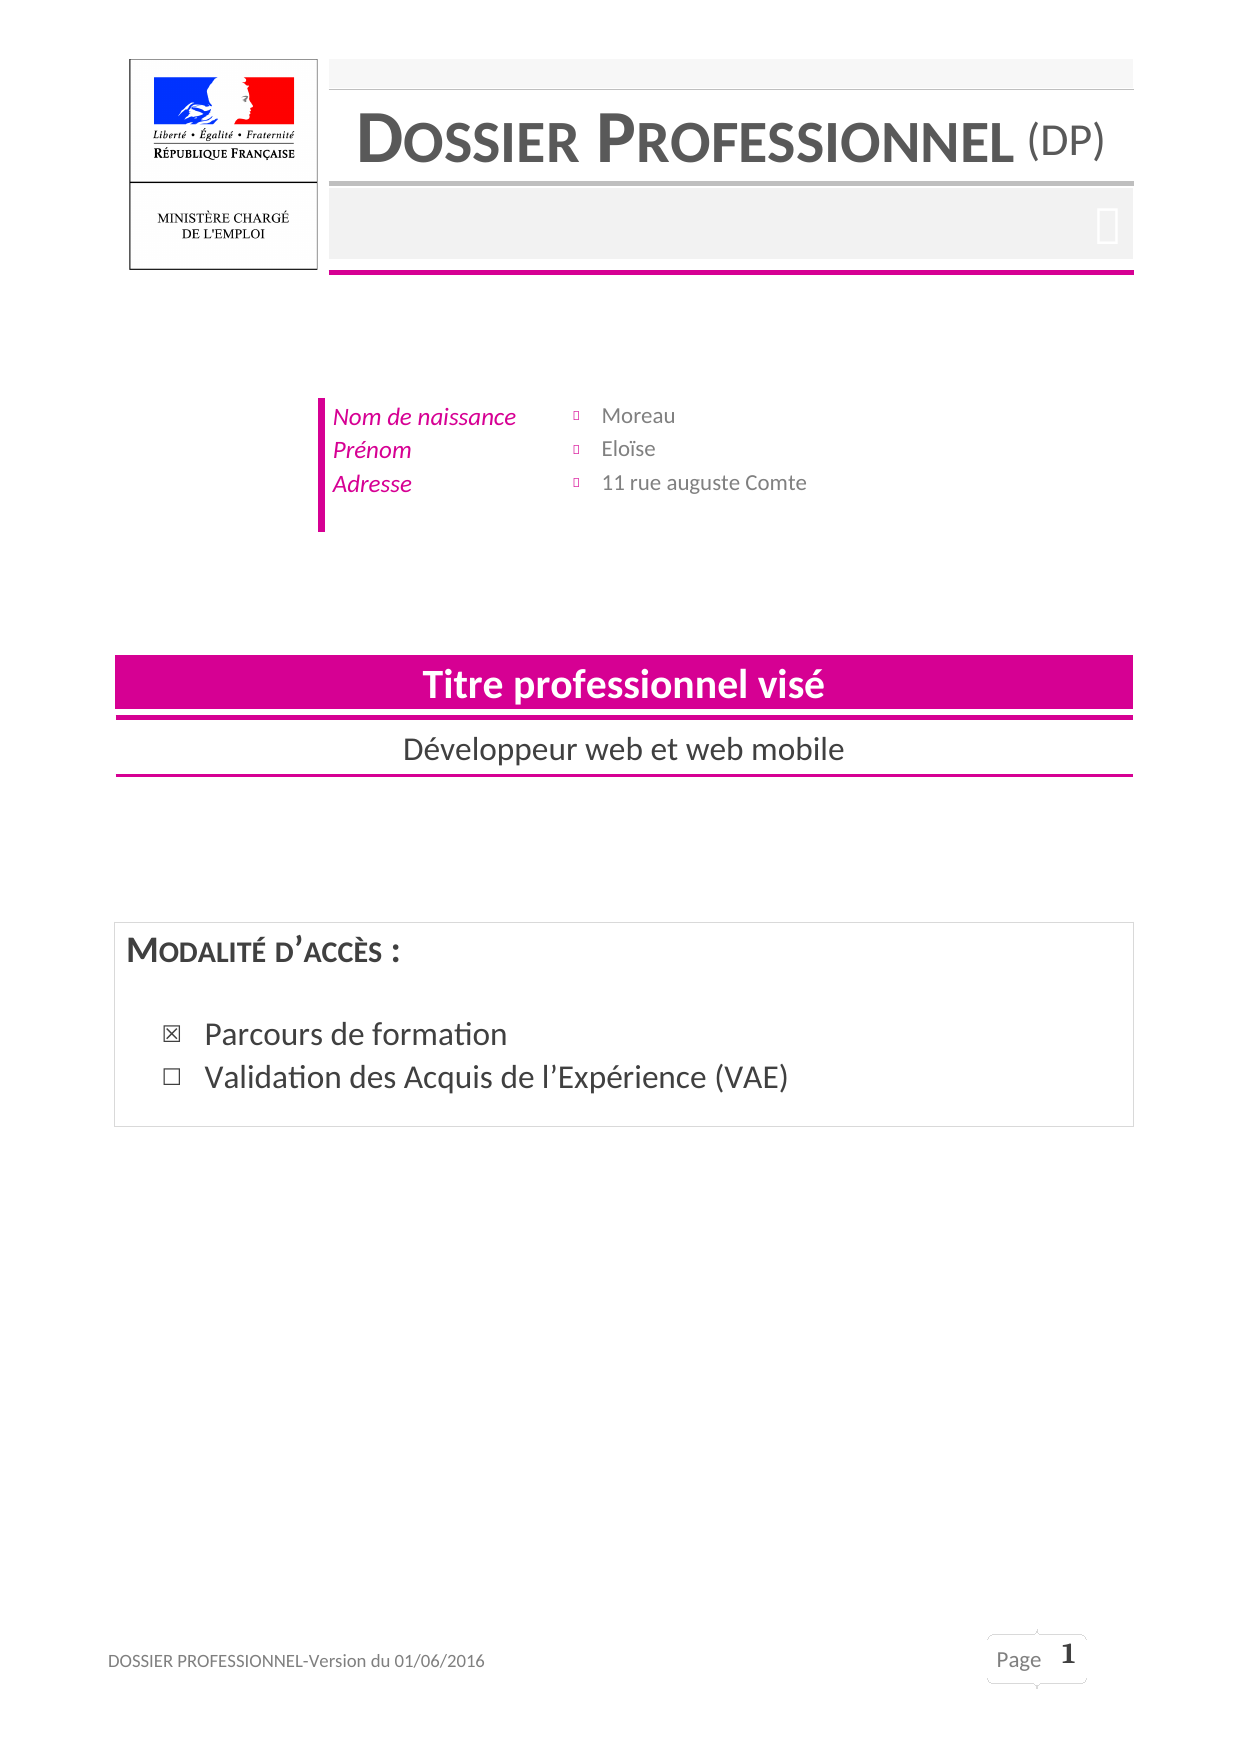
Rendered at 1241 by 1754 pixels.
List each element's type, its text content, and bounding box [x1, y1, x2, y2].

table_cell [566, 498, 590, 532]
table_cell Validation des Acquis de l’Expérience (VAE) [193, 1054, 1133, 1097]
table_cell [115, 775, 1133, 922]
table_header [321, 365, 566, 398]
table_cell Parcours de formation [193, 1010, 1133, 1053]
table_cell [325, 498, 566, 532]
table_cell [115, 1097, 1133, 1126]
table_header [566, 365, 590, 398]
table_cell ☒ [115, 1010, 193, 1053]
table_header [590, 365, 1133, 398]
table_cell ☐ [115, 1054, 193, 1097]
table_cell 11 rue auguste Comte [590, 465, 1133, 532]
table_cell Adresse [325, 465, 566, 498]
table_cell Nom de naissance [325, 398, 566, 431]
table_cell [115, 971, 1133, 1010]
table_cell Modalité d’accès : [115, 923, 1133, 971]
table_cell Développeur web et web mobile [115, 716, 1133, 774]
picture [129, 59, 318, 270]
table_cell Eloïse [590, 431, 1133, 465]
table_header Titre professionnel visé [115, 655, 1133, 709]
table_cell  [566, 465, 590, 498]
table_cell Prénom [325, 431, 566, 465]
table_cell  [566, 431, 590, 465]
table_cell [115, 709, 1133, 715]
table_cell  [566, 398, 590, 431]
table_cell Moreau [590, 398, 1133, 431]
text 1 [1048, 1637, 1089, 1670]
